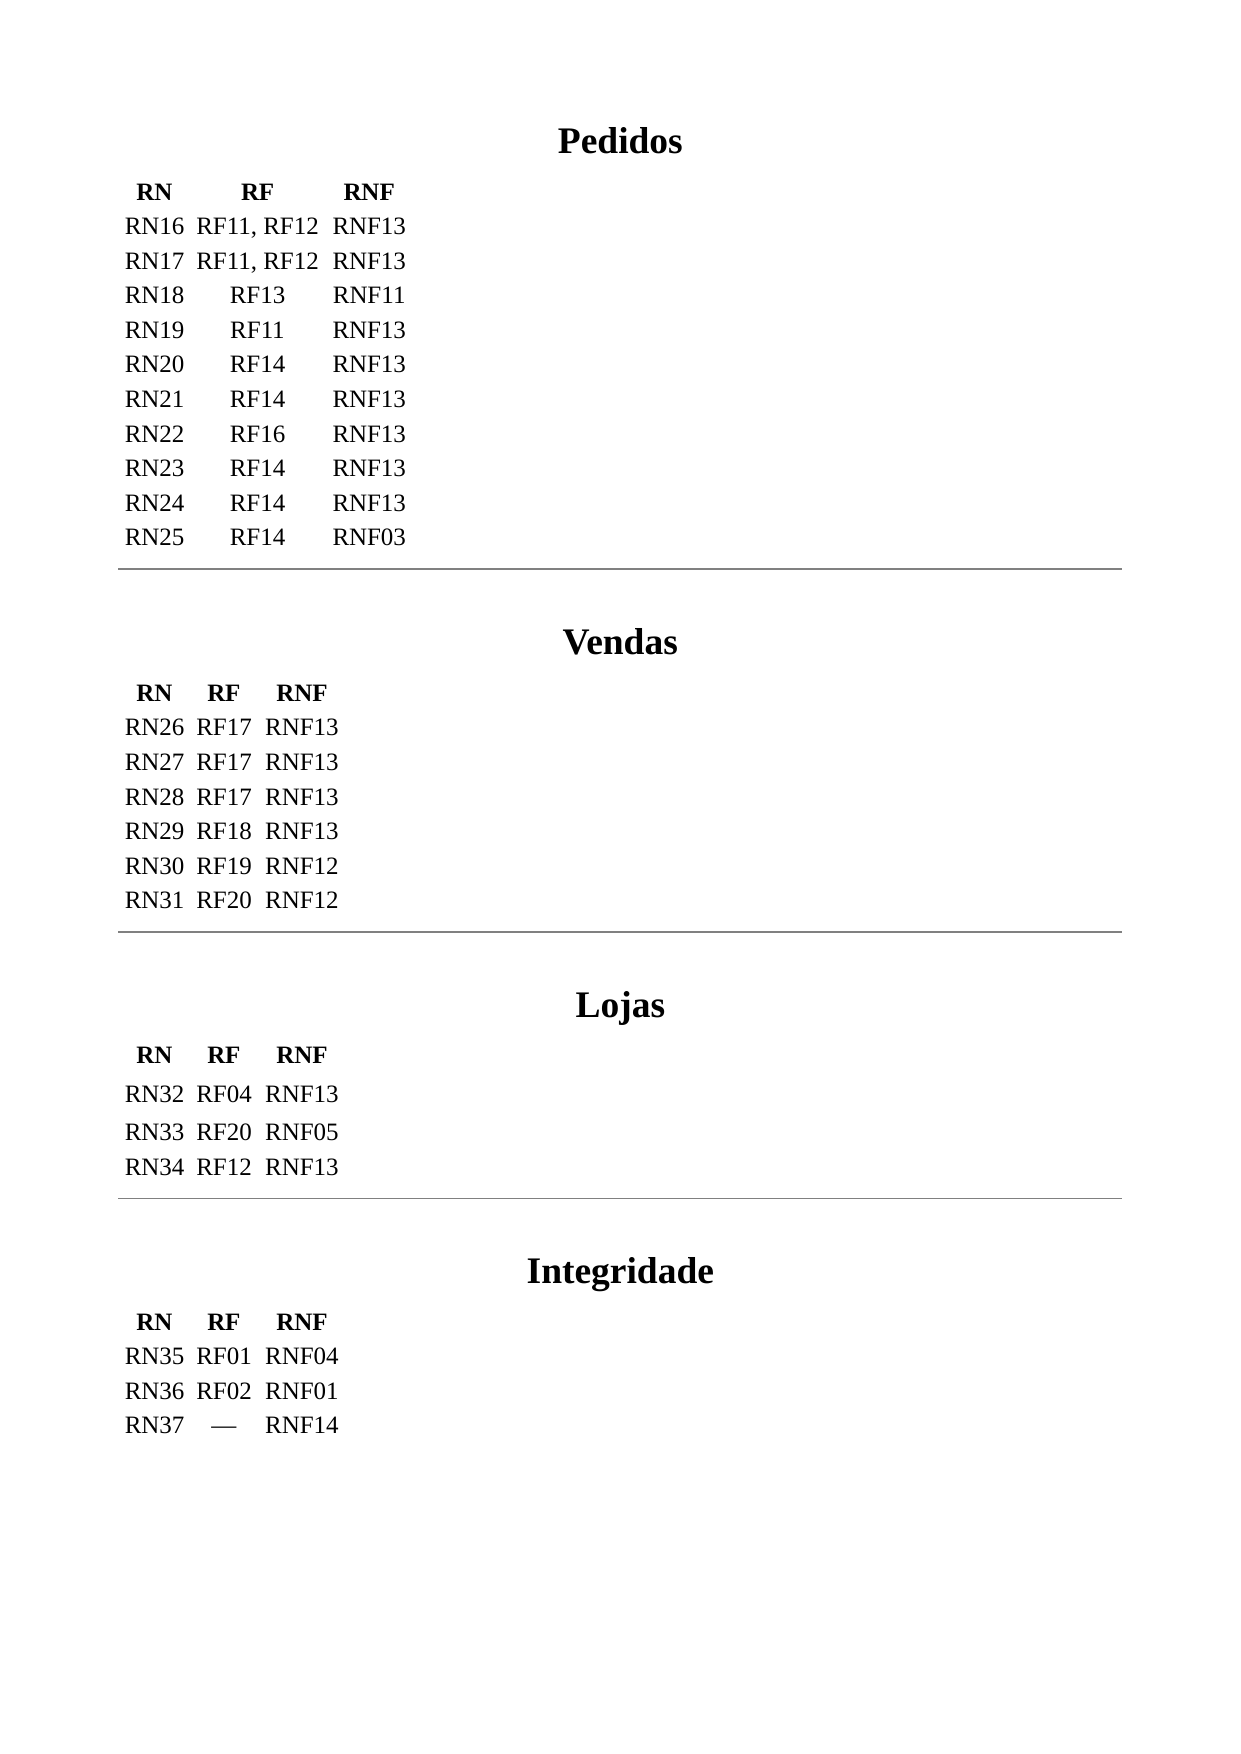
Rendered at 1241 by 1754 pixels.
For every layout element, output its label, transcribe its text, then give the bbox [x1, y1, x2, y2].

table_cell RNF13 [257, 813, 346, 848]
table_cell RN34 [118, 1149, 190, 1183]
table_cell RNF13 [324, 312, 414, 347]
table_cell RN23 [118, 450, 190, 485]
table_cell RN32 [118, 1072, 190, 1114]
table_cell RNF13 [257, 744, 346, 779]
table_cell RNF03 [324, 520, 414, 554]
table_header RNF [324, 174, 414, 208]
table_cell RF14 [190, 485, 324, 519]
table_cell RF11, RF12 [190, 208, 324, 243]
table_cell RNF11 [324, 278, 414, 312]
table_cell RNF14 [257, 1408, 346, 1442]
table_cell RN37 [118, 1408, 190, 1442]
table_cell RN20 [118, 347, 190, 381]
table_cell — [190, 1408, 257, 1442]
table_cell RF14 [190, 347, 324, 381]
table_cell RNF13 [257, 779, 346, 813]
table_cell RF02 [190, 1373, 257, 1408]
table_cell RF17 [190, 779, 257, 813]
table_cell RN35 [118, 1339, 190, 1373]
table_cell RNF13 [257, 710, 346, 744]
table_cell RNF13 [324, 243, 414, 277]
table_cell RF13 [190, 278, 324, 312]
table_cell RN25 [118, 520, 190, 554]
subtitle Pedidos [118, 118, 1122, 161]
table_cell RNF04 [257, 1339, 346, 1373]
table_cell RN16 [118, 208, 190, 243]
table_header RN [118, 1038, 190, 1072]
subtitle Vendas [118, 619, 1122, 662]
table_cell RN36 [118, 1373, 190, 1408]
table_cell RN26 [118, 710, 190, 744]
table_cell RF19 [190, 848, 257, 882]
table_cell RF14 [190, 520, 324, 554]
table_cell RN31 [118, 883, 190, 917]
table_header RF [190, 675, 257, 709]
table_cell RF14 [190, 450, 324, 485]
table_cell RN21 [118, 381, 190, 416]
table_cell RNF12 [257, 848, 346, 882]
table_cell RN19 [118, 312, 190, 347]
table_cell RNF13 [324, 381, 414, 416]
table_header RNF [257, 675, 346, 709]
table_cell RN33 [118, 1114, 190, 1149]
table_cell RNF13 [324, 347, 414, 381]
table_header RN [118, 1304, 190, 1338]
table_cell RN29 [118, 813, 190, 848]
table_cell RNF13 [324, 208, 414, 243]
table_header RN [118, 174, 190, 208]
table_cell RNF12 [257, 883, 346, 917]
table_cell RF12 [190, 1149, 257, 1183]
table_cell RF04 [190, 1072, 257, 1114]
table_cell RF11, RF12 [190, 243, 324, 277]
table_cell RF16 [190, 416, 324, 450]
table_header RNF [257, 1038, 346, 1072]
table_cell RNF13 [324, 416, 414, 450]
table_header RF [190, 1038, 257, 1072]
table_cell RN18 [118, 278, 190, 312]
table_cell RF17 [190, 710, 257, 744]
table_cell RNF01 [257, 1373, 346, 1408]
table_cell RF20 [190, 1114, 257, 1149]
table_cell RN28 [118, 779, 190, 813]
table_cell RNF13 [324, 450, 414, 485]
table_cell RF20 [190, 883, 257, 917]
subtitle Lojas [118, 982, 1122, 1025]
table_cell RNF05 [257, 1114, 346, 1149]
table_cell RN24 [118, 485, 190, 519]
table_cell RF14 [190, 381, 324, 416]
table_header RN [118, 675, 190, 709]
table_cell RF18 [190, 813, 257, 848]
table_cell RF17 [190, 744, 257, 779]
table_cell RN22 [118, 416, 190, 450]
table_cell RNF13 [257, 1072, 346, 1114]
table_cell RN17 [118, 243, 190, 277]
table_cell RF11 [190, 312, 324, 347]
subtitle Integridade [118, 1248, 1122, 1291]
table_header RNF [257, 1304, 346, 1338]
table_header RF [190, 1304, 257, 1338]
table_cell RF01 [190, 1339, 257, 1373]
table_cell RN30 [118, 848, 190, 882]
table_cell RNF13 [257, 1149, 346, 1183]
table_cell RNF13 [324, 485, 414, 519]
table_cell RN27 [118, 744, 190, 779]
table_header RF [190, 174, 324, 208]
